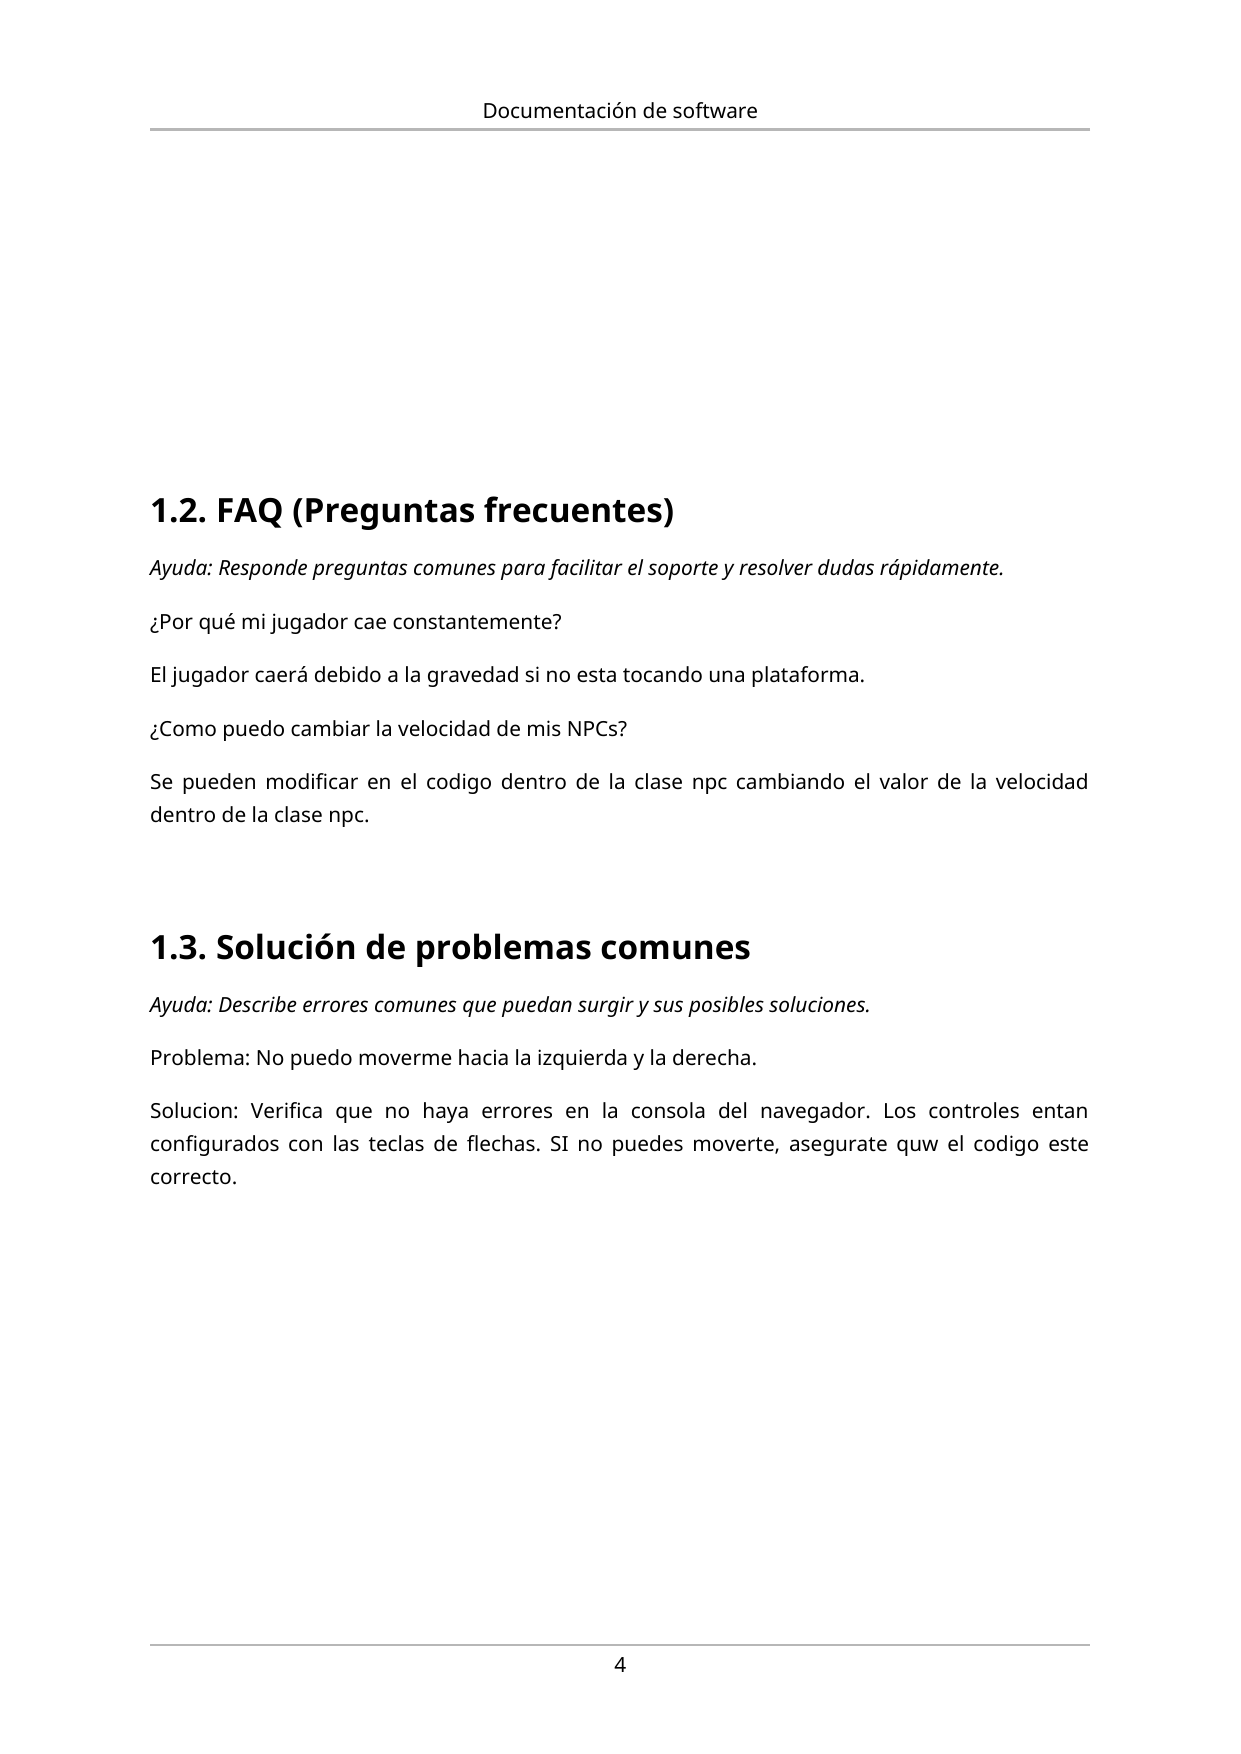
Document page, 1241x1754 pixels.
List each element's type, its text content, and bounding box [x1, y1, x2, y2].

text Ayuda: Responde preguntas comunes para facilitar el soporte y resolver dudas rápidamente. [150, 553, 1090, 582]
subtitle 1.3. Solución de problemas comunes [150, 923, 1090, 969]
text Solucion: Verifica que no haya errores en la consola del navegador. Los controles entan configurados con las teclas de flechas. SI no puedes moverte, asegurate quw el codigo este correcto. [150, 1097, 1090, 1190]
text Ayuda: Describe errores comunes que puedan surgir y sus posibles soluciones. [150, 990, 1090, 1018]
text ¿Por qué mi jugador cae constantemente? [150, 607, 1090, 635]
text ¿Como puedo cambiar la velocidad de mis NPCs? [150, 714, 1090, 742]
text El jugador caerá debido a la gravedad si no esta tocando una plataforma. [150, 660, 1090, 689]
subtitle 1.2. FAQ (Preguntas frecuentes) [150, 487, 1090, 533]
text Se pueden modificar en el codigo dentro de la clase npc cambiando el valor de la velocidad dentro de la clase npc. [150, 767, 1090, 828]
text Problema: No puedo moverme hacia la izquierda y la derecha. [150, 1043, 1090, 1072]
